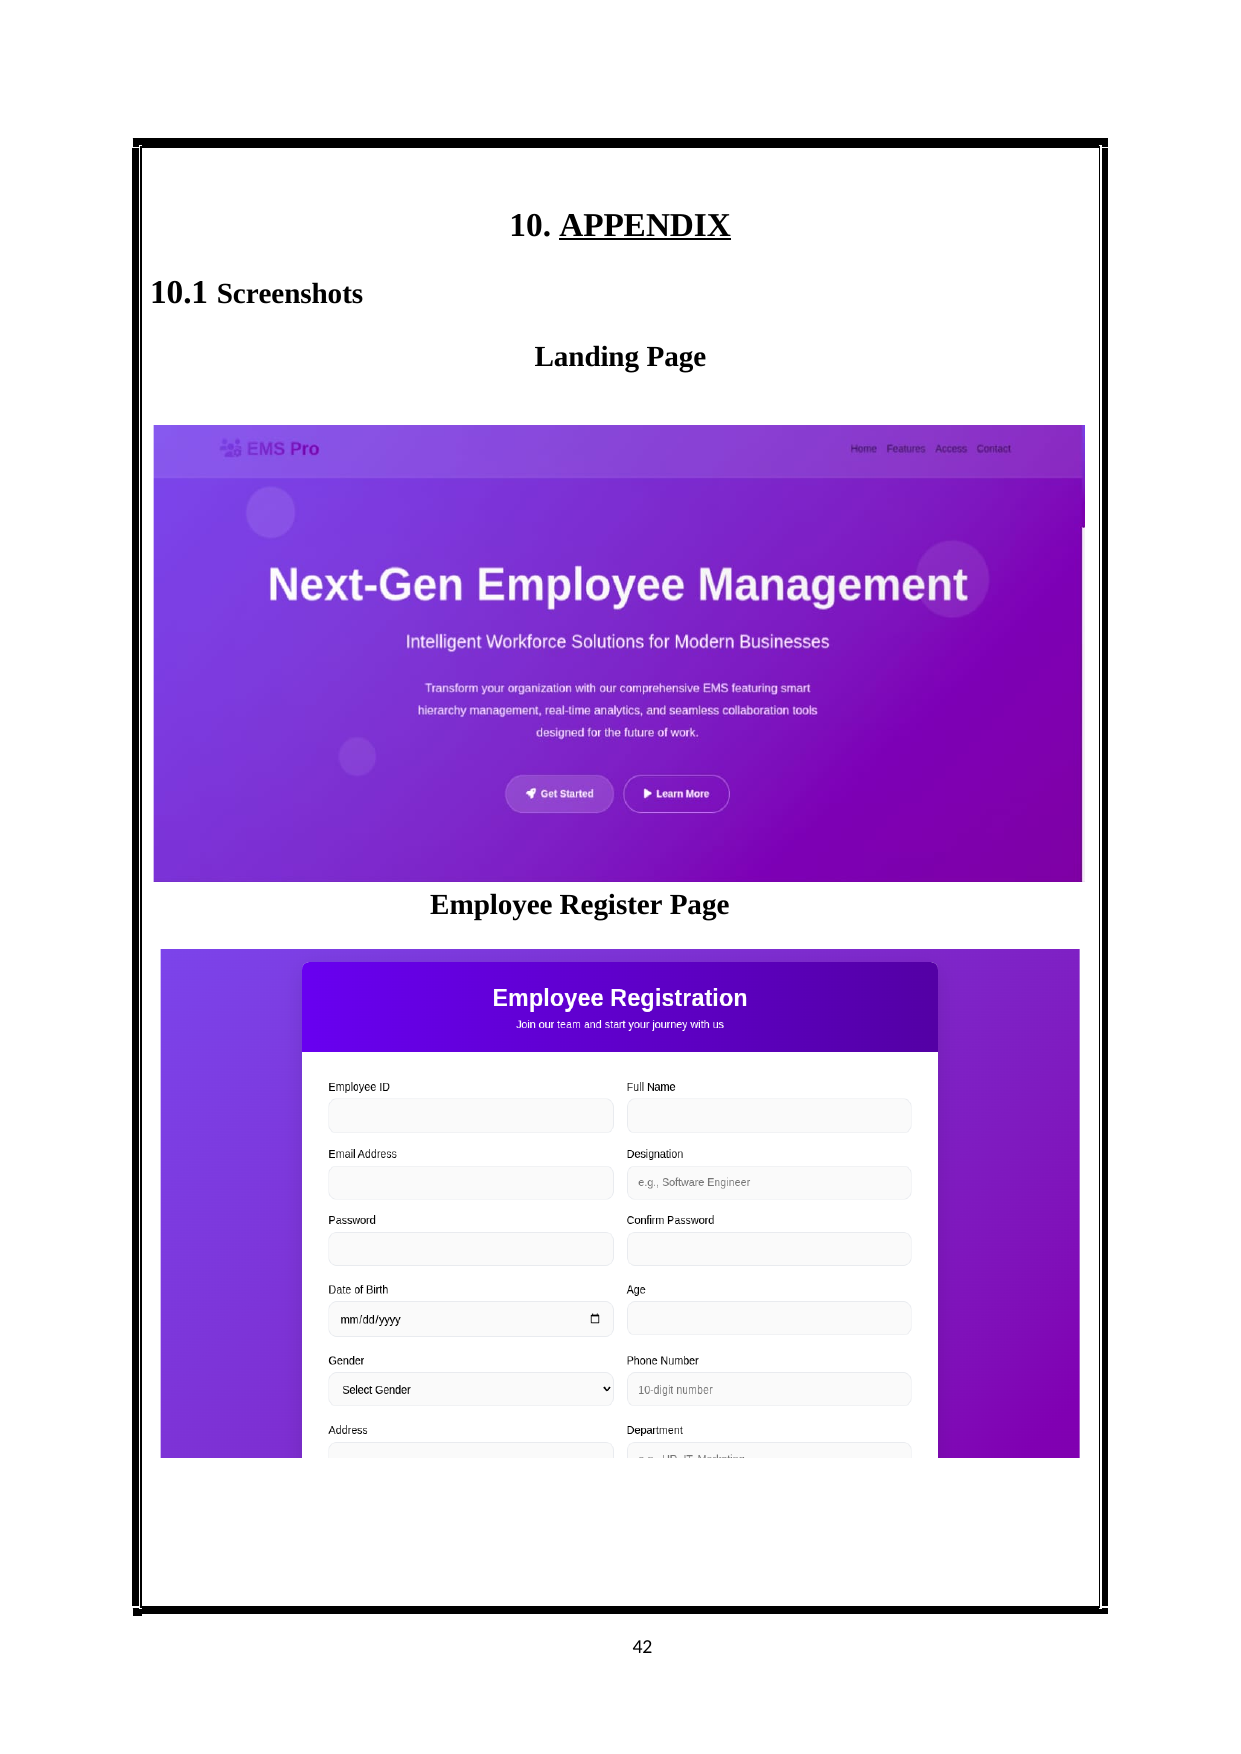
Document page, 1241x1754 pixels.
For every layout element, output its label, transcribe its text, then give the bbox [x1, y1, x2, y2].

text Landing Page [197, 339, 1043, 372]
picture [153, 425, 1085, 882]
picture [160, 949, 1080, 1458]
text Employee Register Page [117, 749, 1043, 921]
list Screenshots [150, 272, 1123, 310]
subtitle APPENDIX [509, 205, 1123, 243]
